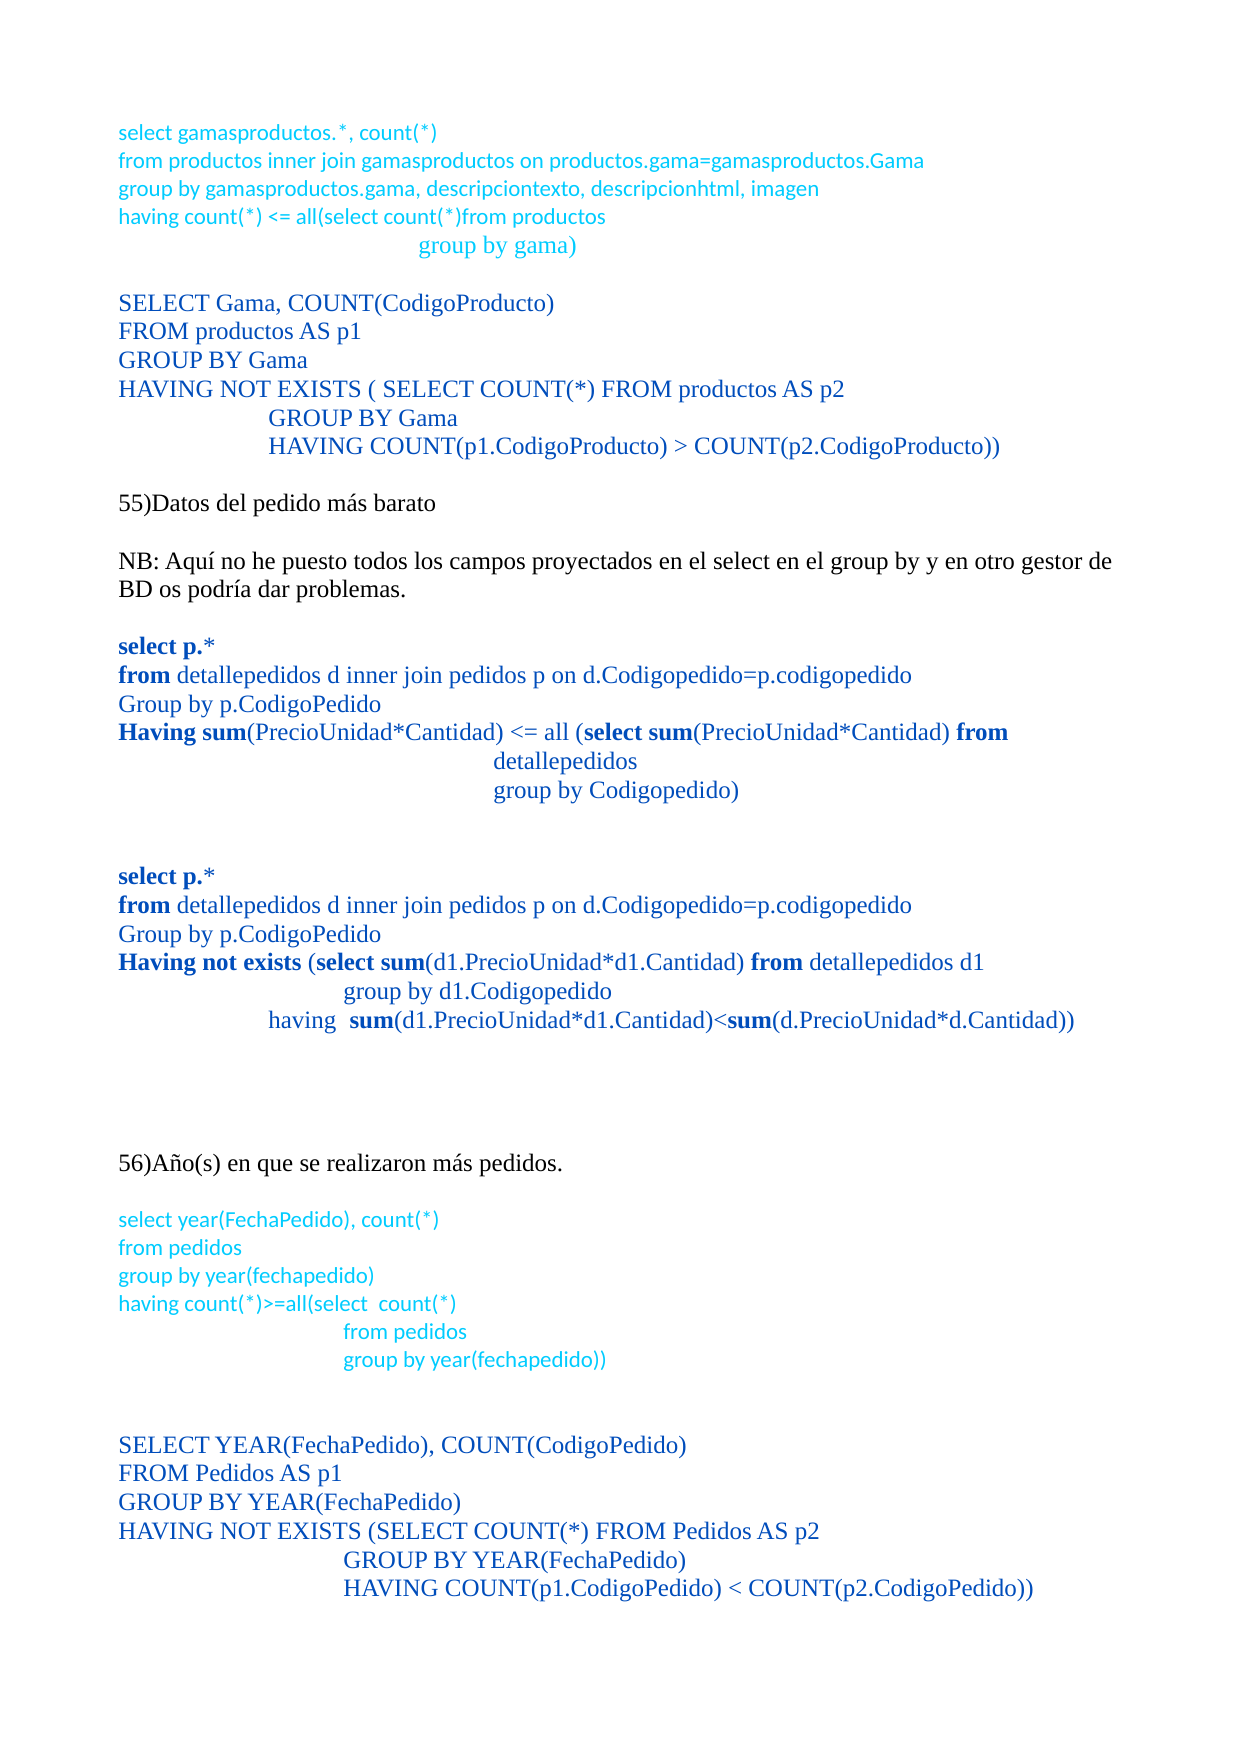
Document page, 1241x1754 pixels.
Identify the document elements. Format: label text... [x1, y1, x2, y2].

text from pedidos [118, 1233, 1122, 1261]
text Group by p.CodigoPedido [118, 919, 1122, 947]
text Having not exists (select sum(d1.PrecioUnidad*d1.Cantidad) from detallepedidos d1 [118, 947, 1122, 976]
text Having sum(PrecioUnidad*Cantidad) <= all (select sum(PrecioUnidad*Cantidad) from detallepedidos [118, 717, 1122, 775]
text having count(*)>=all(select count(*) [118, 1289, 1122, 1317]
text select gamasproductos.*, count(*) [43, 118, 1122, 146]
text select p.* [118, 861, 1122, 890]
text 55)Datos del pedido más barato [118, 488, 1122, 517]
text from pedidos [43, 1317, 1122, 1345]
text having count(*) <= all(select count(*)from productos [118, 202, 1122, 230]
text from productos inner join gamasproductos on productos.gama=gamasproductos.Gama [118, 146, 1122, 174]
text HAVING NOT EXISTS ( SELECT COUNT(*) FROM productos AS p2 [118, 374, 1122, 403]
text HAVING NOT EXISTS (SELECT COUNT(*) FROM Pedidos AS p2 [118, 1516, 1122, 1545]
text HAVING COUNT(p1.CodigoProducto) > COUNT(p2.CodigoProducto)) [193, 431, 1122, 460]
text 56)Año(s) en que se realizaron más pedidos. [118, 1148, 1122, 1177]
text SELECT Gama, COUNT(CodigoProducto) [118, 288, 1122, 316]
text SELECT YEAR(FechaPedido), COUNT(CodigoPedido) [118, 1430, 1122, 1458]
text FROM Pedidos AS p1 [118, 1458, 1122, 1487]
text FROM productos AS p1 [118, 316, 1122, 345]
text GROUP BY YEAR(FechaPedido) [118, 1487, 1122, 1516]
text group by gamasproductos.gama, descripciontexto, descripcionhtml, imagen [118, 174, 1122, 202]
text from detallepedidos d inner join pedidos p on d.Codigopedido=p.codigopedido [118, 660, 1122, 689]
text select p.* [118, 631, 1122, 660]
text group by year(fechapedido)) [43, 1345, 1122, 1373]
text group by Codigopedido) [118, 775, 1122, 804]
text from detallepedidos d inner join pedidos p on d.Codigopedido=p.codigopedido [118, 890, 1122, 919]
text select year(FechaPedido), count(*) [118, 1205, 1122, 1233]
text GROUP BY YEAR(FechaPedido) [268, 1545, 1122, 1573]
text having sum(d1.PrecioUnidad*d1.Cantidad)<sum(d.PrecioUnidad*d.Cantidad)) [118, 1005, 1122, 1034]
text group by gama) [43, 230, 1122, 259]
text NB: Aquí no he puesto todos los campos proyectados en el select en el group by y en otro gestor de BD os podría dar problemas. [118, 546, 1122, 603]
text GROUP BY Gama [118, 345, 1122, 374]
text HAVING COUNT(p1.CodigoPedido) < COUNT(p2.CodigoPedido)) [268, 1573, 1122, 1602]
text Group by p.CodigoPedido [118, 689, 1122, 717]
text GROUP BY Gama [193, 403, 1122, 431]
text group by d1.Codigopedido [118, 976, 1122, 1005]
text group by year(fechapedido) [118, 1261, 1122, 1289]
